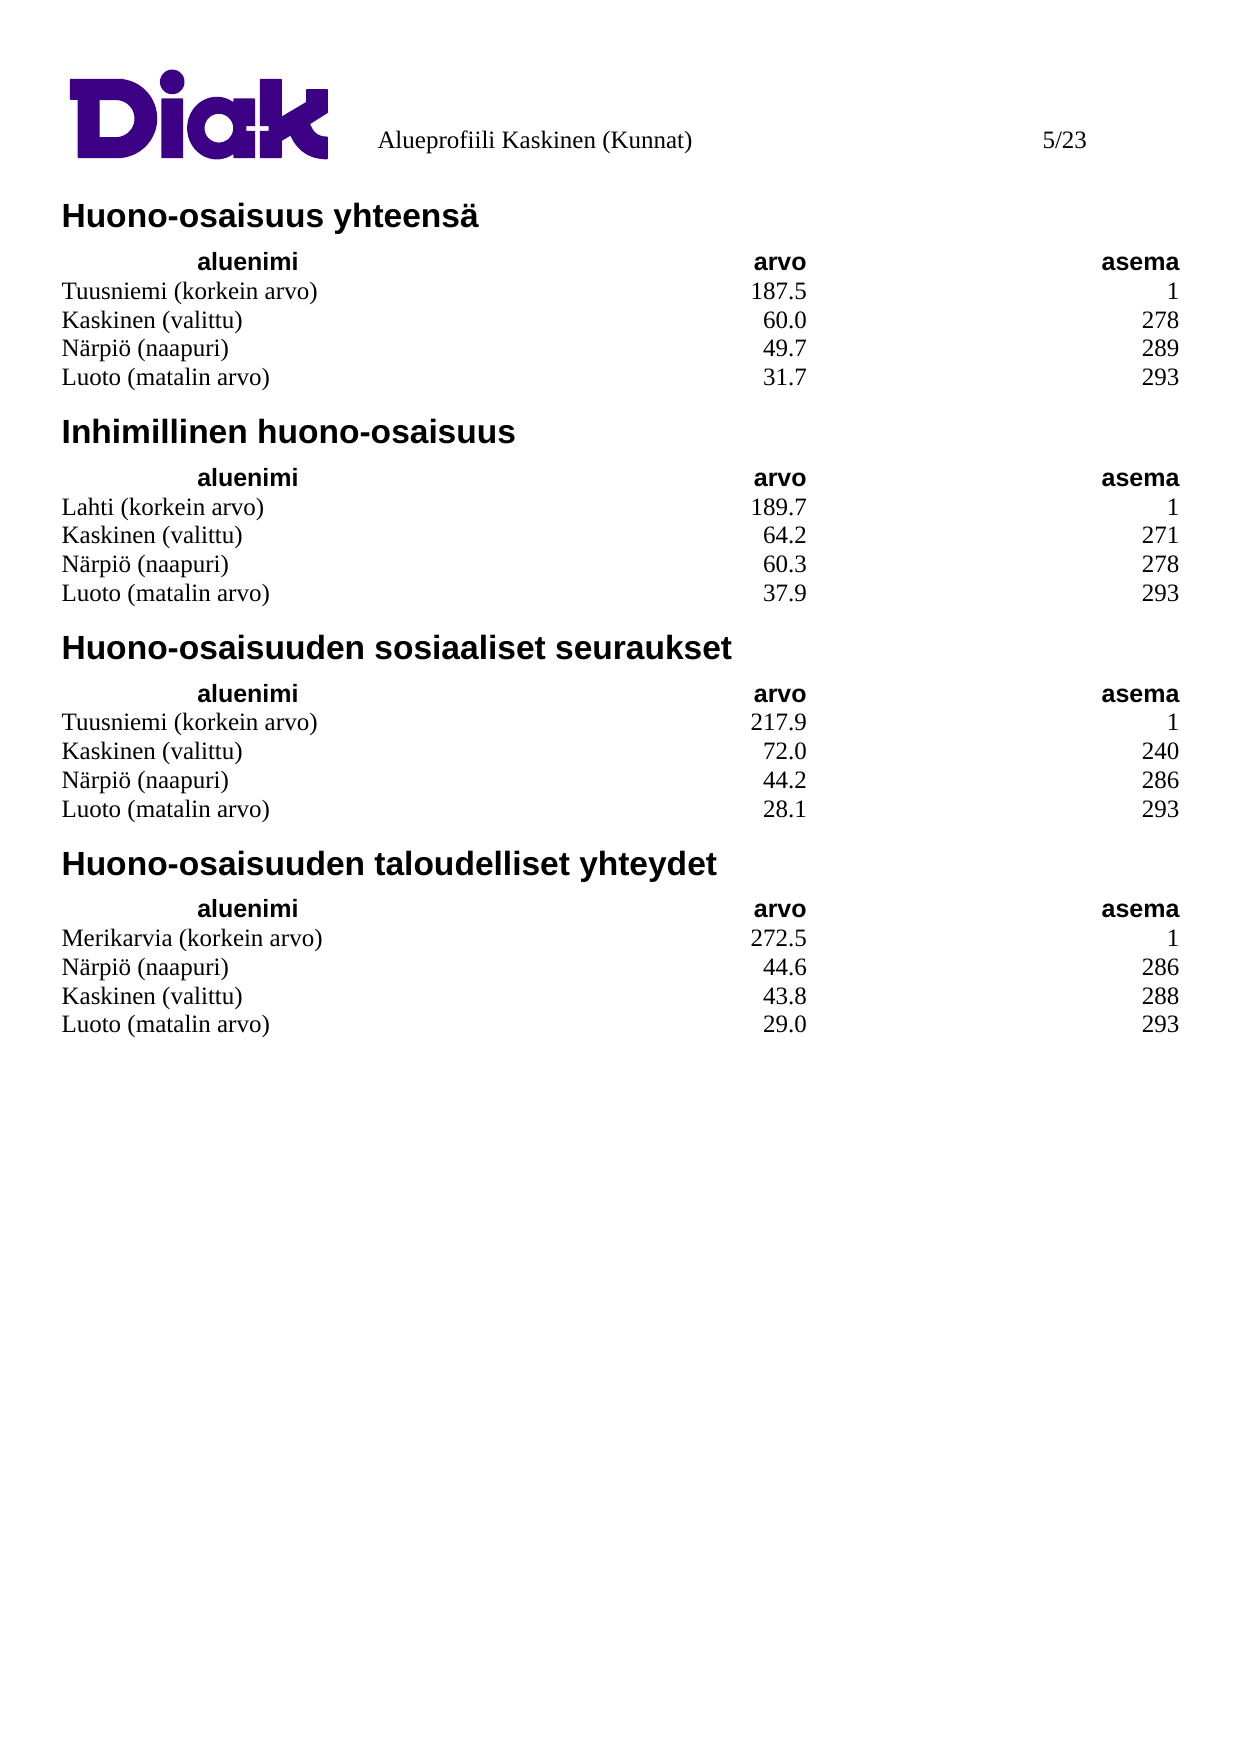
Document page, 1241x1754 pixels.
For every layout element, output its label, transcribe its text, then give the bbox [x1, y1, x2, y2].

table_header arvo [434, 679, 806, 707]
table_cell 293 [806, 362, 1179, 391]
table_cell 293 [806, 578, 1179, 607]
table_cell Kaskinen (valittu) [61, 981, 434, 1009]
table_header arvo [434, 463, 806, 492]
table_cell 1 [806, 276, 1179, 305]
table_header aluenimi [61, 247, 434, 276]
table_header arvo [434, 247, 806, 276]
table_cell Närpiö (naapuri) [61, 952, 434, 981]
table_header aluenimi [61, 463, 434, 492]
table_cell 60.3 [434, 549, 806, 578]
table_header arvo [434, 895, 806, 923]
subtitle Inhimillinen huono-osaisuus [61, 412, 1179, 451]
table_header aluenimi [61, 679, 434, 707]
table_cell 271 [806, 521, 1179, 549]
table_cell Lahti (korkein arvo) [61, 492, 434, 521]
table_cell 44.6 [434, 952, 806, 981]
table_cell 43.8 [434, 981, 806, 1009]
table_cell Närpiö (naapuri) [61, 334, 434, 362]
table_cell 49.7 [434, 334, 806, 362]
table_cell 44.2 [434, 765, 806, 794]
table_cell Närpiö (naapuri) [61, 765, 434, 794]
table_cell 60.0 [434, 305, 806, 333]
table_cell 1 [806, 492, 1179, 521]
table_cell Kaskinen (valittu) [61, 305, 434, 333]
table_cell 286 [806, 952, 1179, 981]
table_cell Kaskinen (valittu) [61, 521, 434, 549]
table_cell Luoto (matalin arvo) [61, 578, 434, 607]
table_cell 29.0 [434, 1010, 806, 1038]
subtitle Huono-osaisuuden taloudelliset yhteydet [61, 843, 1179, 882]
table_header aluenimi [61, 895, 434, 923]
table_cell 293 [806, 1010, 1179, 1038]
table_header asema [806, 679, 1179, 707]
table_cell 1 [806, 923, 1179, 952]
table_cell 72.0 [434, 736, 806, 765]
table_cell 37.9 [434, 578, 806, 607]
table_cell Luoto (matalin arvo) [61, 362, 434, 391]
table_cell 293 [806, 794, 1179, 822]
table_cell 64.2 [434, 521, 806, 549]
table_cell Merikarvia (korkein arvo) [61, 923, 434, 952]
table_header asema [806, 463, 1179, 492]
table_cell Kaskinen (valittu) [61, 736, 434, 765]
table_cell 187.5 [434, 276, 806, 305]
table_cell Tuusniemi (korkein arvo) [61, 276, 434, 305]
table_cell 286 [806, 765, 1179, 794]
table_cell 278 [806, 305, 1179, 333]
table_cell 289 [806, 334, 1179, 362]
table_cell 288 [806, 981, 1179, 1009]
table_cell 31.7 [434, 362, 806, 391]
table_cell Tuusniemi (korkein arvo) [61, 708, 434, 736]
subtitle Huono-osaisuus yhteensä [61, 196, 1179, 235]
table_cell Luoto (matalin arvo) [61, 1010, 434, 1038]
table_cell 1 [806, 708, 1179, 736]
table_cell 217.9 [434, 708, 806, 736]
table_cell Luoto (matalin arvo) [61, 794, 434, 822]
table_header asema [806, 247, 1179, 276]
subtitle Huono-osaisuuden sosiaaliset seuraukset [61, 628, 1179, 666]
table_header asema [806, 895, 1179, 923]
table_cell Närpiö (naapuri) [61, 549, 434, 578]
table_cell 28.1 [434, 794, 806, 822]
table_cell 240 [806, 736, 1179, 765]
table_cell 189.7 [434, 492, 806, 521]
table_cell 272.5 [434, 923, 806, 952]
table_cell 278 [806, 549, 1179, 578]
